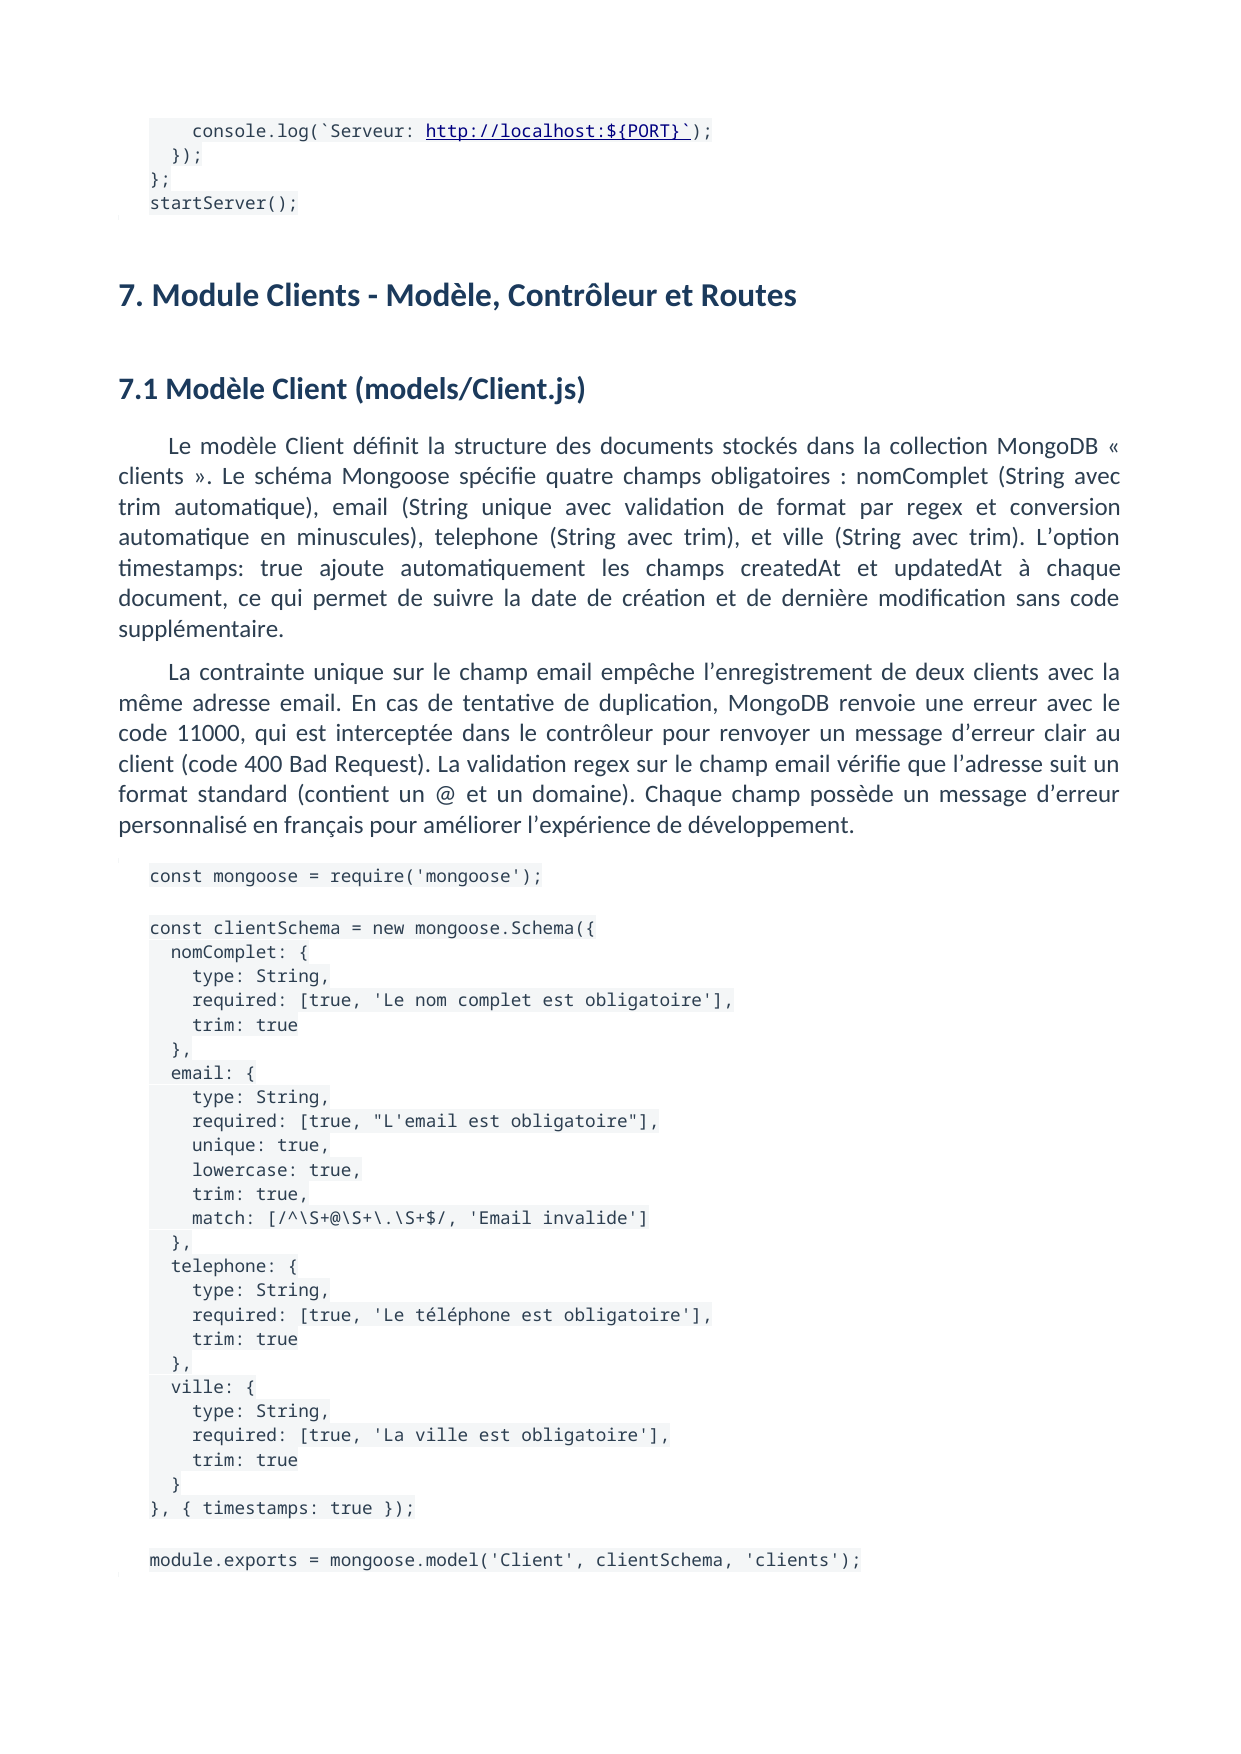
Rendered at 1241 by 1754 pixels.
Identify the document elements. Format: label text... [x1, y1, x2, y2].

text Le modèle Client définit la structure des documents stockés dans la collection MongoDB « clients ». Le schéma Mongoose spécifie quatre champs obligatoires : nomComplet (String avec trim automatique), email (String unique avec validation de format par regex et conversion automatique en minuscules), telephone (String avec trim), et ville (String avec trim). L’option timestamps: true ajoute automatiquement les champs createdAt et updatedAt à chaque document, ce qui permet de suivre la date de création et de dernière modification sans code supplémentaire. [118, 430, 1122, 644]
text const mongoose = require('mongoose'); [149, 863, 1091, 887]
text type: String, [149, 1278, 1091, 1302]
text trim: true [149, 1012, 1091, 1036]
text }, [149, 1229, 1091, 1254]
text }); [149, 142, 1091, 166]
text required: [true, "L'email est obligatoire"], [149, 1109, 1091, 1133]
text trim: true [149, 1447, 1091, 1471]
text type: String, [149, 964, 1091, 988]
text required: [true, 'Le téléphone est obligatoire'], [149, 1302, 1091, 1326]
text }, { timestamps: true }); [149, 1495, 1091, 1519]
text required: [true, 'La ville est obligatoire'], [149, 1423, 1091, 1447]
text email: { [149, 1060, 1091, 1084]
text trim: true, [149, 1181, 1091, 1205]
text 7. Module Clients - Modèle, Contrôleur et Routes [118, 274, 1122, 315]
text unique: true, [149, 1133, 1091, 1157]
text const clientSchema = new mongoose.Schema({ [149, 915, 1091, 939]
text }; [149, 166, 1091, 191]
text type: String, [149, 1399, 1091, 1423]
text 7.1 Modèle Client (models/Client.js) [118, 369, 1122, 407]
text nomComplet: { [149, 939, 1091, 964]
text module.exports = mongoose.model('Client', clientSchema, 'clients'); [149, 1547, 1091, 1572]
text La contrainte unique sur le champ email empêche l’enregistrement de deux clients avec la même adresse email. En cas de tentative de duplication, MongoDB renvoie une erreur avec le code 11000, qui est interceptée dans le contrôleur pour renvoyer un message d’erreur clair au client (code 400 Bad Request). La validation regex sur le champ email vérifie que l’adresse suit un format standard (contient un @ et un domaine). Chaque champ possède un message d’erreur personnalisé en français pour améliorer l’expérience de développement. [118, 656, 1122, 839]
text telephone: { [149, 1254, 1091, 1278]
text trim: true [149, 1326, 1091, 1350]
text match: [/^\S+@\S+\.\S+$/, 'Email invalide'] [149, 1205, 1091, 1229]
text console.log(`Serveur: http://localhost:${PORT}`); [149, 118, 1091, 142]
text type: String, [149, 1084, 1091, 1109]
text }, [149, 1350, 1091, 1374]
text startServer(); [149, 191, 1091, 215]
text } [149, 1471, 1091, 1495]
text ville: { [149, 1374, 1091, 1399]
text lowercase: true, [149, 1157, 1091, 1181]
text }, [149, 1036, 1091, 1060]
text required: [true, 'Le nom complet est obligatoire'], [149, 988, 1091, 1012]
